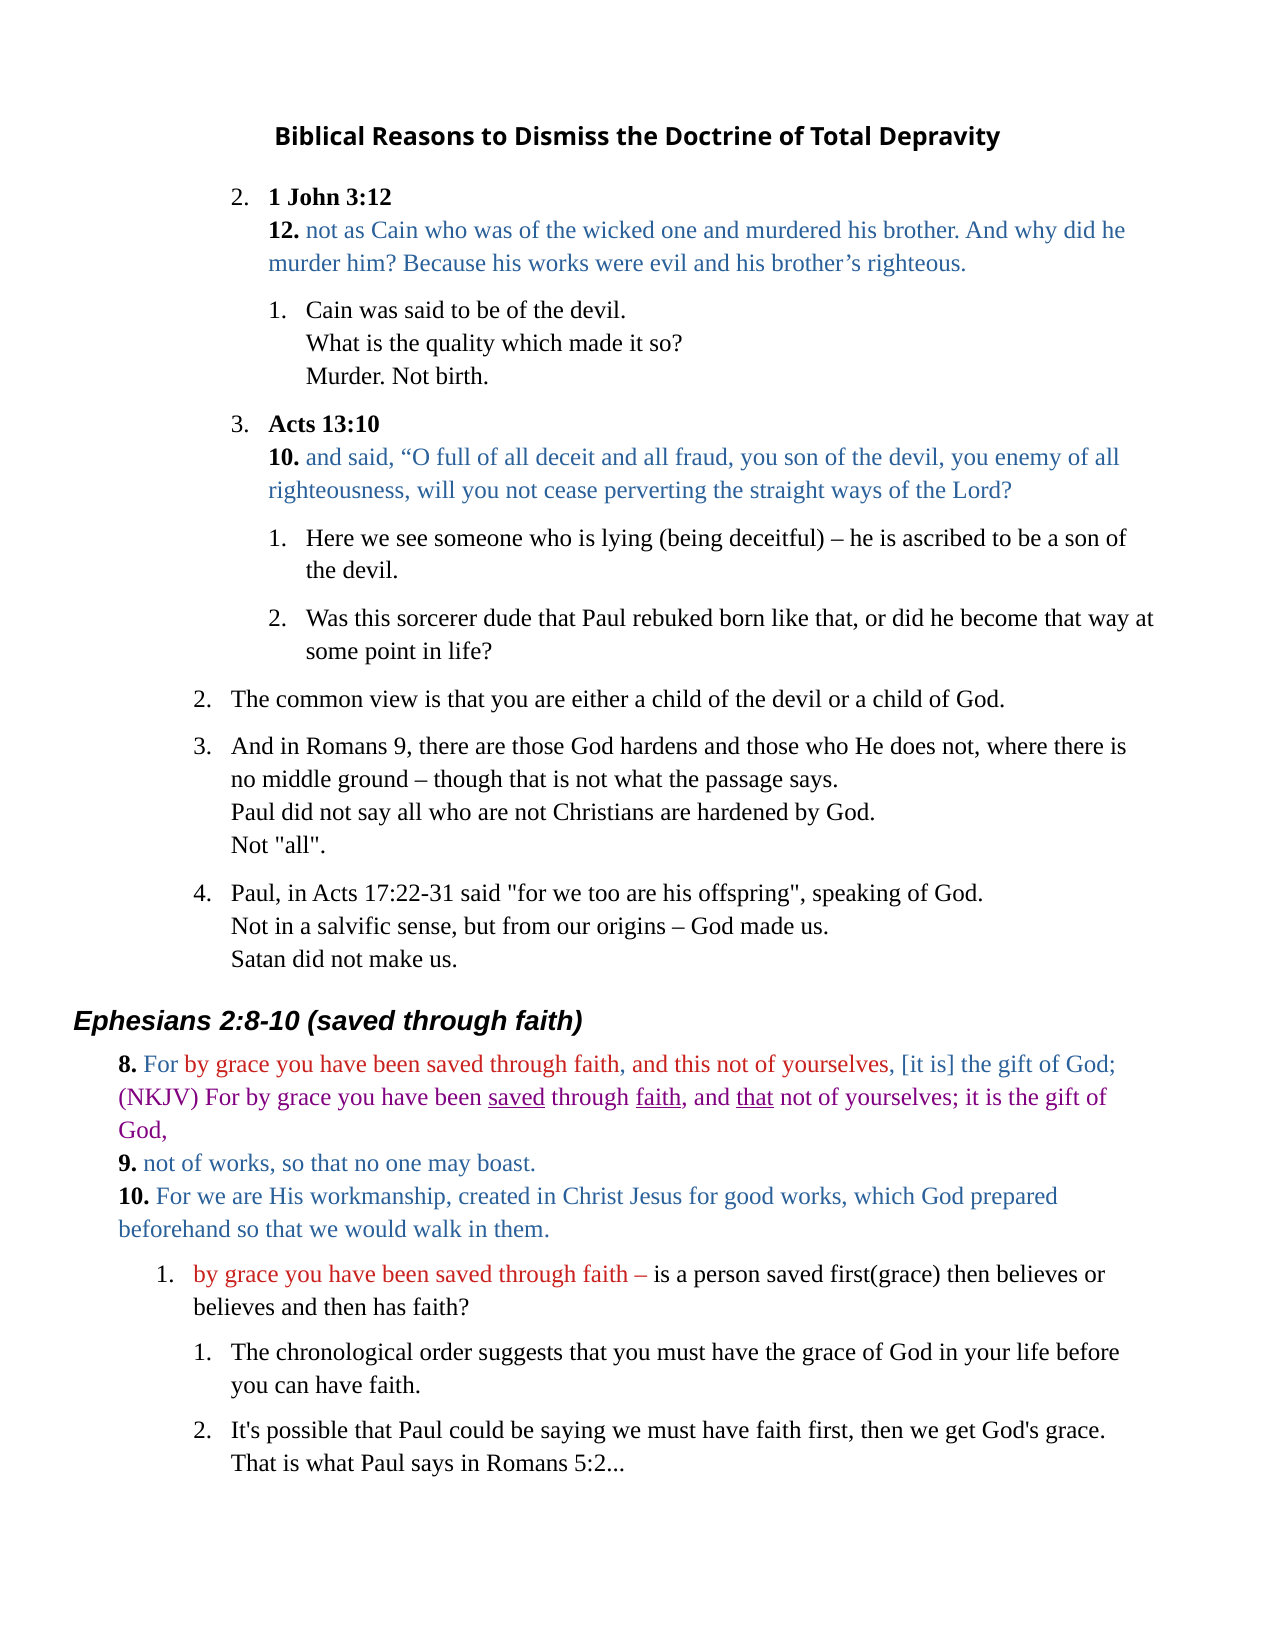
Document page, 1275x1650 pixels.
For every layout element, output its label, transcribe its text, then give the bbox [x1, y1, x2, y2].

list by grace you have been saved through faith – is a person saved first(grace) then believes or believes and then has faith? [156, 1259, 1157, 1321]
list And in Romans 9, there are those God hardens and those who He does not, where there is no middle ground – though that is not what the passage says. Paul did not say all who are not Christians are hardened by God. Not "all". [193, 731, 1157, 859]
text 8. For by grace you have been saved through faith, and this not of yourselves, [it is] the gift of God; (NKJV) For by grace you have been saved through faith, and that not of yourselves; it is the gift of God, 9. not of works, so that no one may boast. 10. For we are His workmanship, created in Christ Jesus for good works, which God prepared beforehand so that we would walk in them. [118, 1049, 1157, 1242]
list Paul, in Acts 17:22-31 said "for we too are his offspring", speaking of God. Not in a salvific sense, but from our origins – God made us. Satan did not make us. [193, 878, 1157, 973]
list It's possible that Paul could be saying we must have faith first, then we get God's grace. That is what Paul says in Romans 5:2... [193, 1415, 1157, 1477]
list Here we see someone who is lying (being deceitful) – he is ascribed to be a son of the devil. [268, 523, 1157, 584]
list The common view is that you are either a child of the devil or a child of God. [193, 684, 1157, 713]
list Cain was said to be of the devil. What is the quality which made it so? Murder. Not birth. [268, 295, 1157, 390]
list Acts 13:10 10. and said, “O full of all deceit and all fraud, you son of the devil, you enemy of all righteousness, will you not cease perverting the straight ways of the Lord? [231, 409, 1157, 504]
list The chronological order suggests that you must have the grace of God in your life before you can have faith. [193, 1337, 1157, 1398]
subtitle Ephesians 2:8-10 (saved through faith) [73, 1004, 1157, 1036]
list Was this sorcerer dude that Paul rebuked born like that, or did he become that way at some point in life? [268, 603, 1157, 665]
list 1 John 3:12 12. not as Cain who was of the wicked one and murdered his brother. And why did he murder him? Because his works were evil and his brother’s righteous. [231, 182, 1157, 276]
